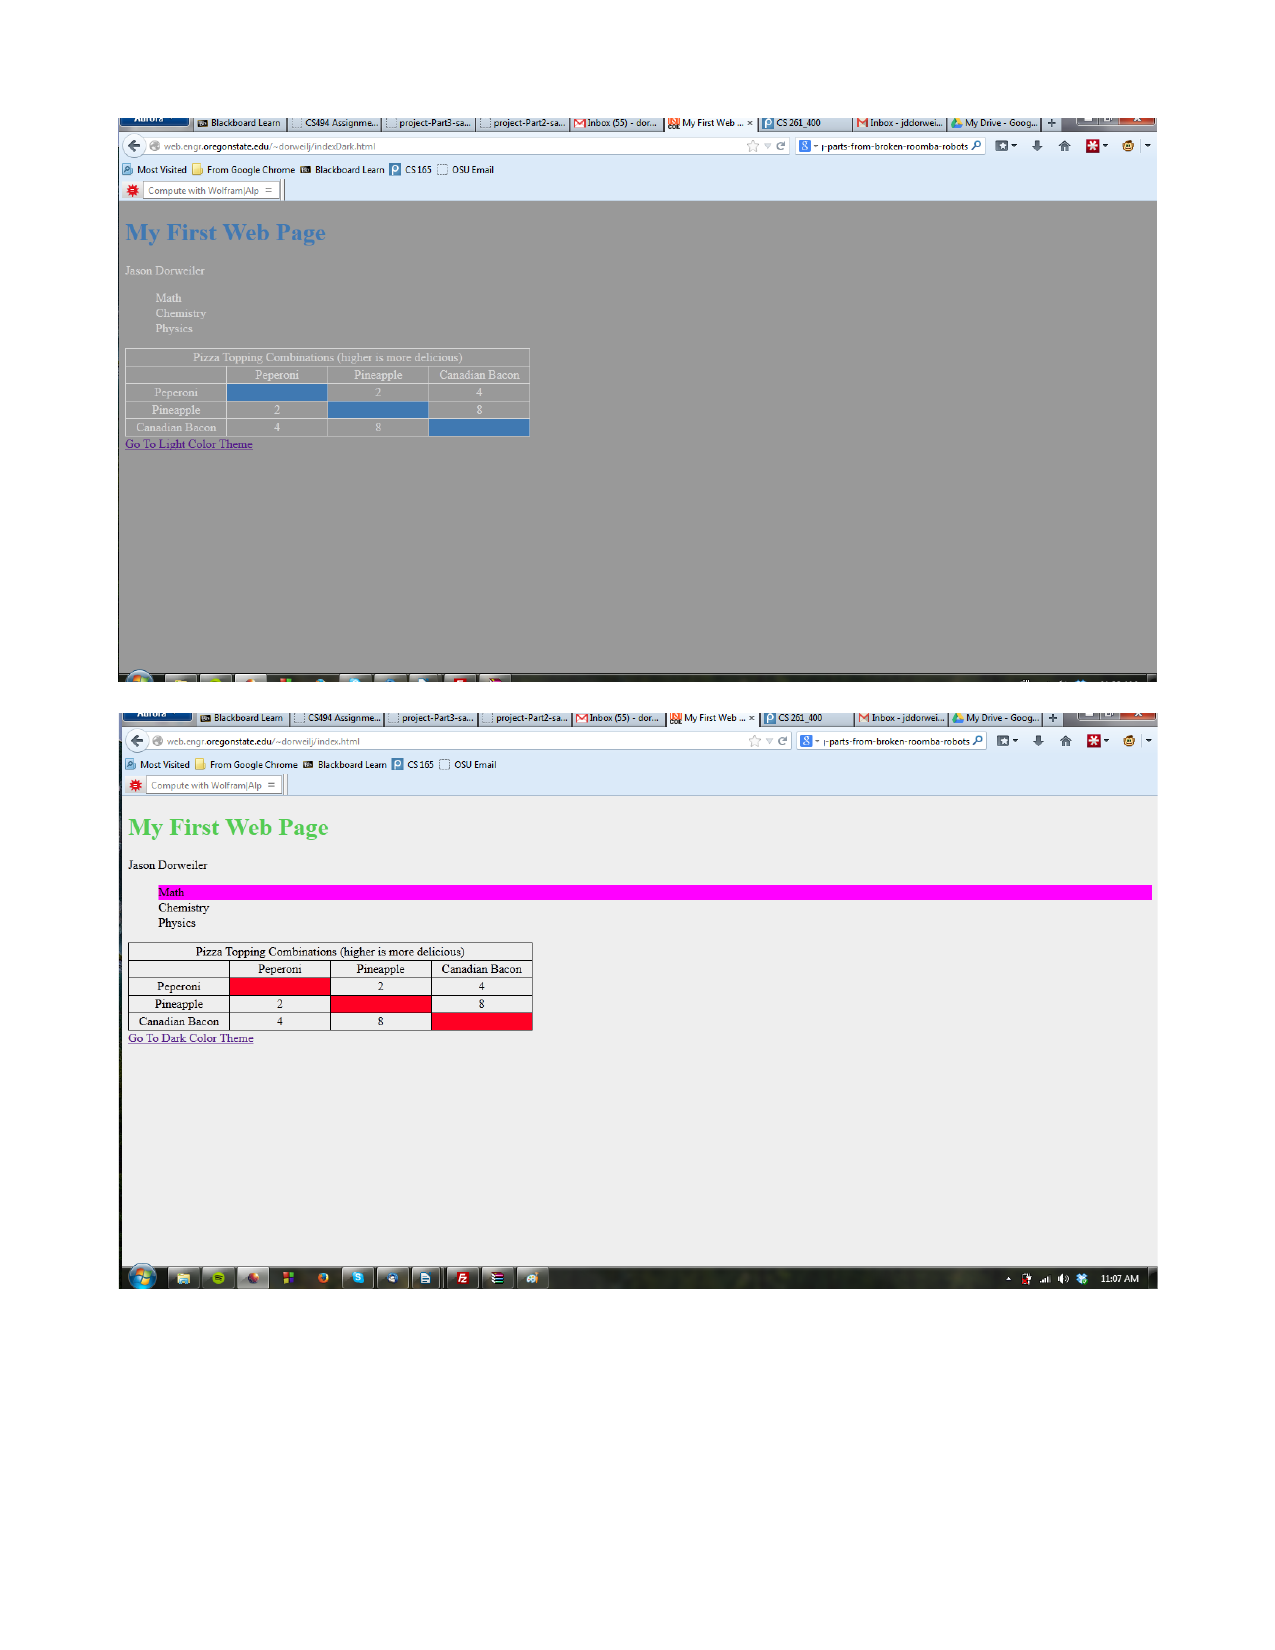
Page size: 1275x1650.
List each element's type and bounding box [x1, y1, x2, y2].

picture [118, 713, 1158, 1289]
picture [118, 118, 1157, 682]
